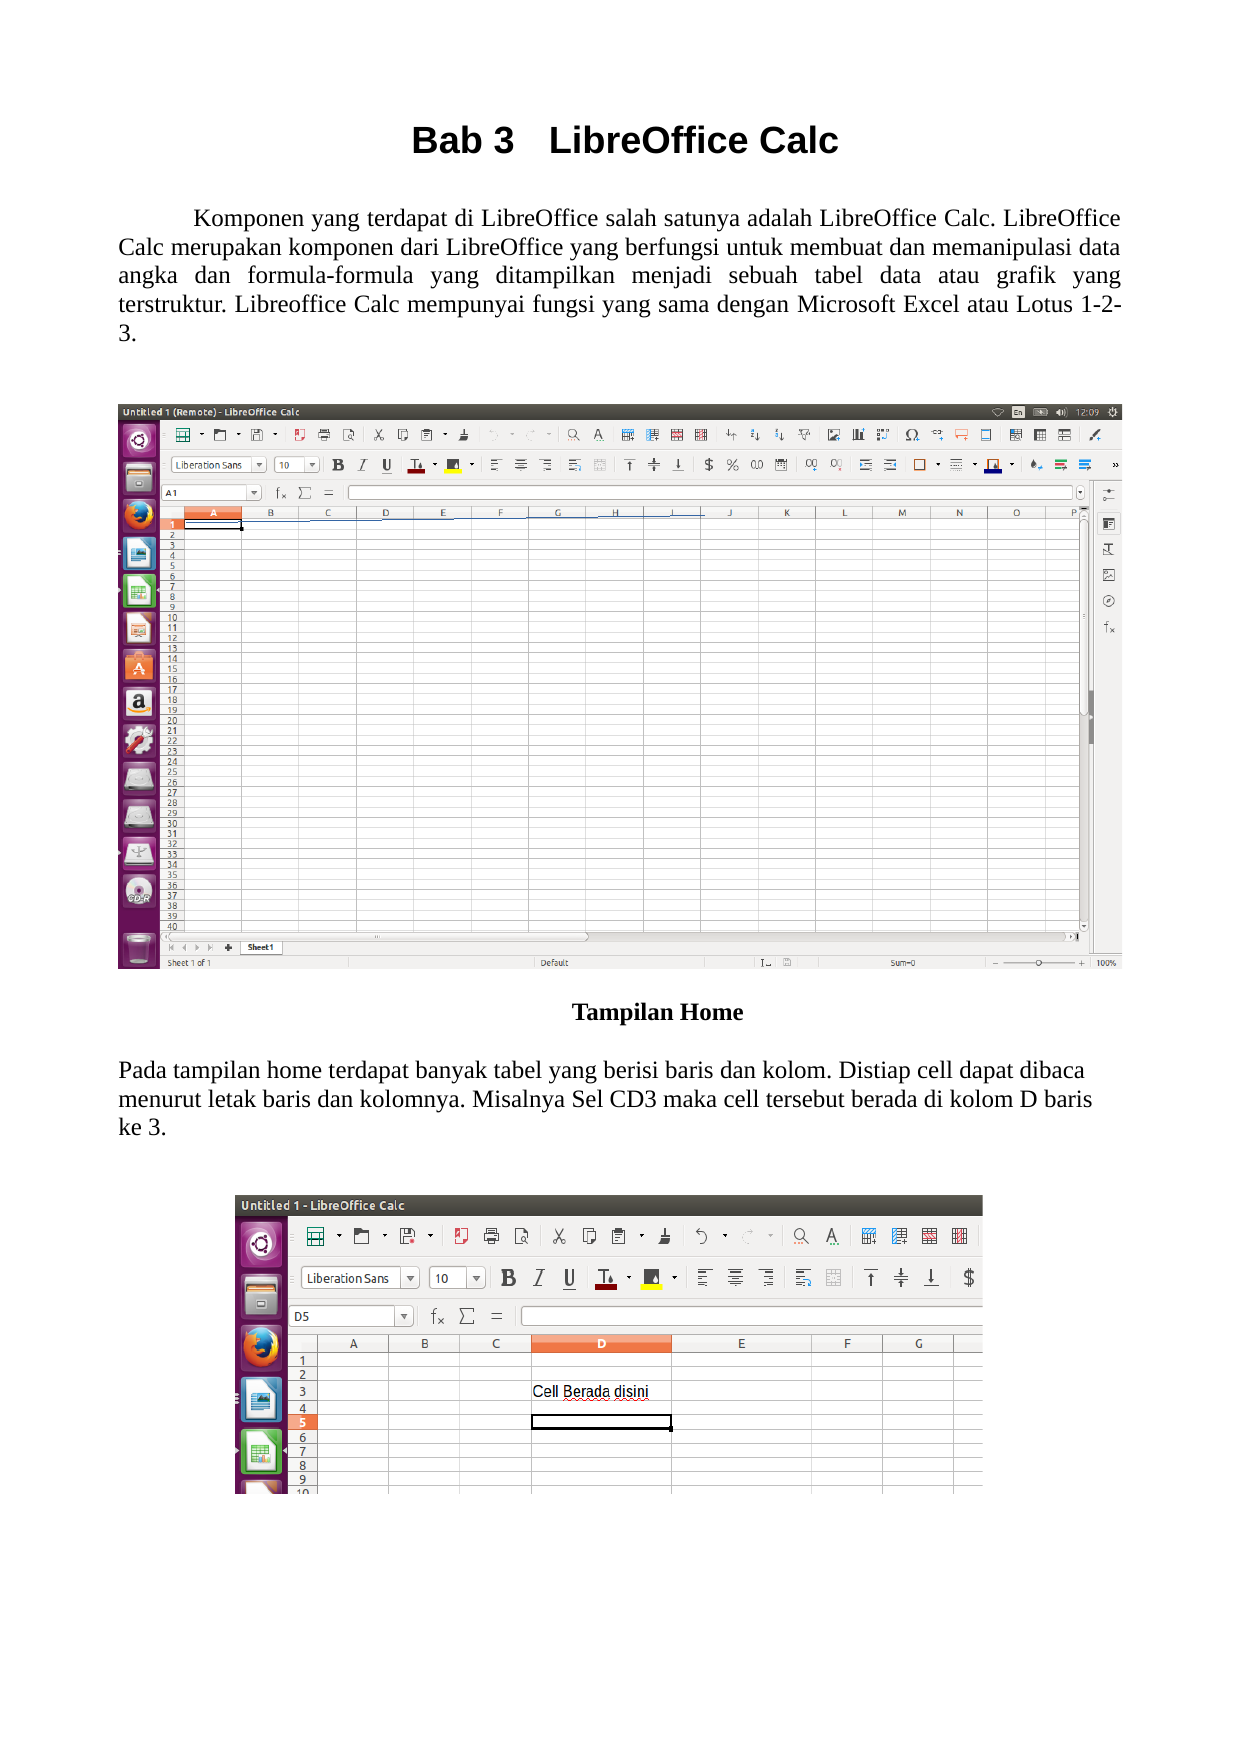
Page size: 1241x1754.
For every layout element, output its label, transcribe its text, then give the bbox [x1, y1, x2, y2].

picture [118, 404, 1123, 969]
text Tampilan Home [118, 997, 1122, 1026]
text Pada tampilan home terdapat banyak tabel yang berisi baris dan kolom. Distiap cell dapat dibaca menurut letak baris dan kolomnya. Misalnya Sel CD3 maka cell tersebut berada di kolom D baris ke 3. [118, 1055, 1122, 1141]
subtitle LibreOffice Calc [118, 118, 1122, 162]
text Komponen yang terdapat di LibreOffice salah satunya adalah LibreOffice Calc. LibreOffice Calc merupakan komponen dari LibreOffice yang berfungsi untuk membuat dan memanipulasi data angka dan formula-formula yang ditampilkan menjadi sebuah tabel data atau grafik yang terstruktur. Libreoffice Calc mempunyai fungsi yang sama dengan Microsoft Excel atau Lotus 1-2-3. [118, 203, 1122, 347]
